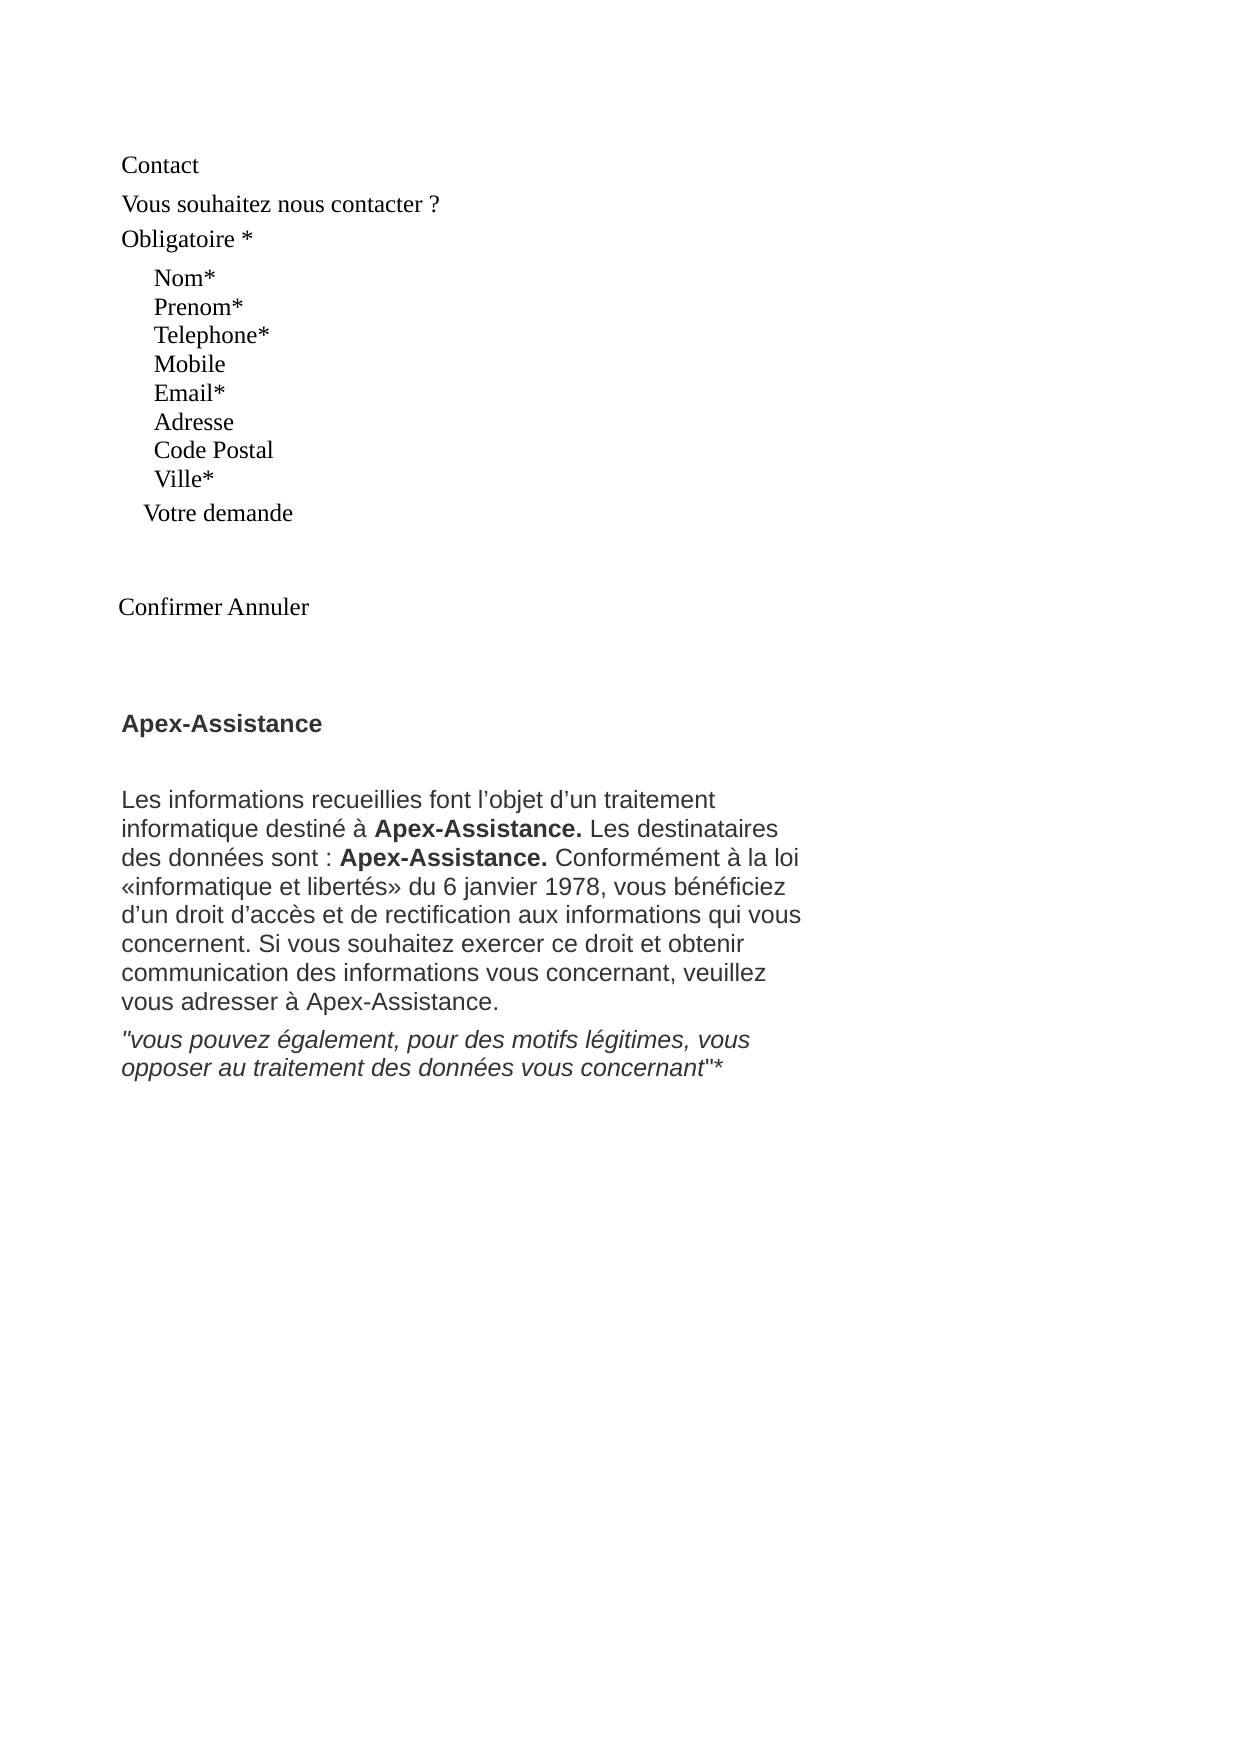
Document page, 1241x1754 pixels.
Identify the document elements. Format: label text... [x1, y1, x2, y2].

table_header [121, 634, 149, 707]
text Confirmer Annuler [118, 592, 1122, 621]
table_cell [143, 464, 153, 493]
table_cell [143, 436, 153, 464]
table_cell [118, 255, 1064, 592]
table_header Vous souhaitez nous contacter ? [118, 186, 1064, 221]
table_cell Mobile [154, 349, 423, 378]
table_cell Adresse [154, 407, 423, 436]
table_cell Email* [154, 378, 423, 407]
table_cell Prenom* [154, 292, 423, 321]
table_cell [143, 292, 153, 321]
table_cell Telephone* [154, 321, 423, 349]
table_header Contact [118, 147, 219, 181]
table_header [124, 642, 136, 704]
table_header [143, 263, 153, 292]
table_cell [143, 378, 153, 407]
table_cell [143, 321, 153, 349]
table_cell Code Postal [154, 436, 423, 464]
table_header [828, 627, 843, 1093]
table_cell [143, 527, 423, 589]
table_cell Obligatoire * [118, 221, 1064, 255]
table_cell [143, 493, 423, 498]
table_cell [143, 407, 153, 436]
table_header Apex-Assistance Les informations recueillies font l’objet d’un traitement informatique destiné à Apex-Assistance. Les destinataires des données sont : Apex-Assistance. Conformément à la loi «informatique et libertés» du 6 janvier 1978, vous bénéficiez d’un droit d’accès et de rectification aux informations qui vous concernent. Si vous souhaitez exercer ce droit et obtenir communication des informations vous concernant, veuillez vous adresser à Apex-Assistance. "vous pouvez également, pour des motifs légitimes, vous opposer au traitement des données vous concernant"* [118, 627, 828, 1093]
table_header [843, 627, 1122, 1093]
table_cell Votre demande [143, 498, 423, 527]
table_cell [143, 349, 153, 378]
table_header Nom* [154, 263, 423, 292]
table_cell Ville* [154, 464, 423, 493]
